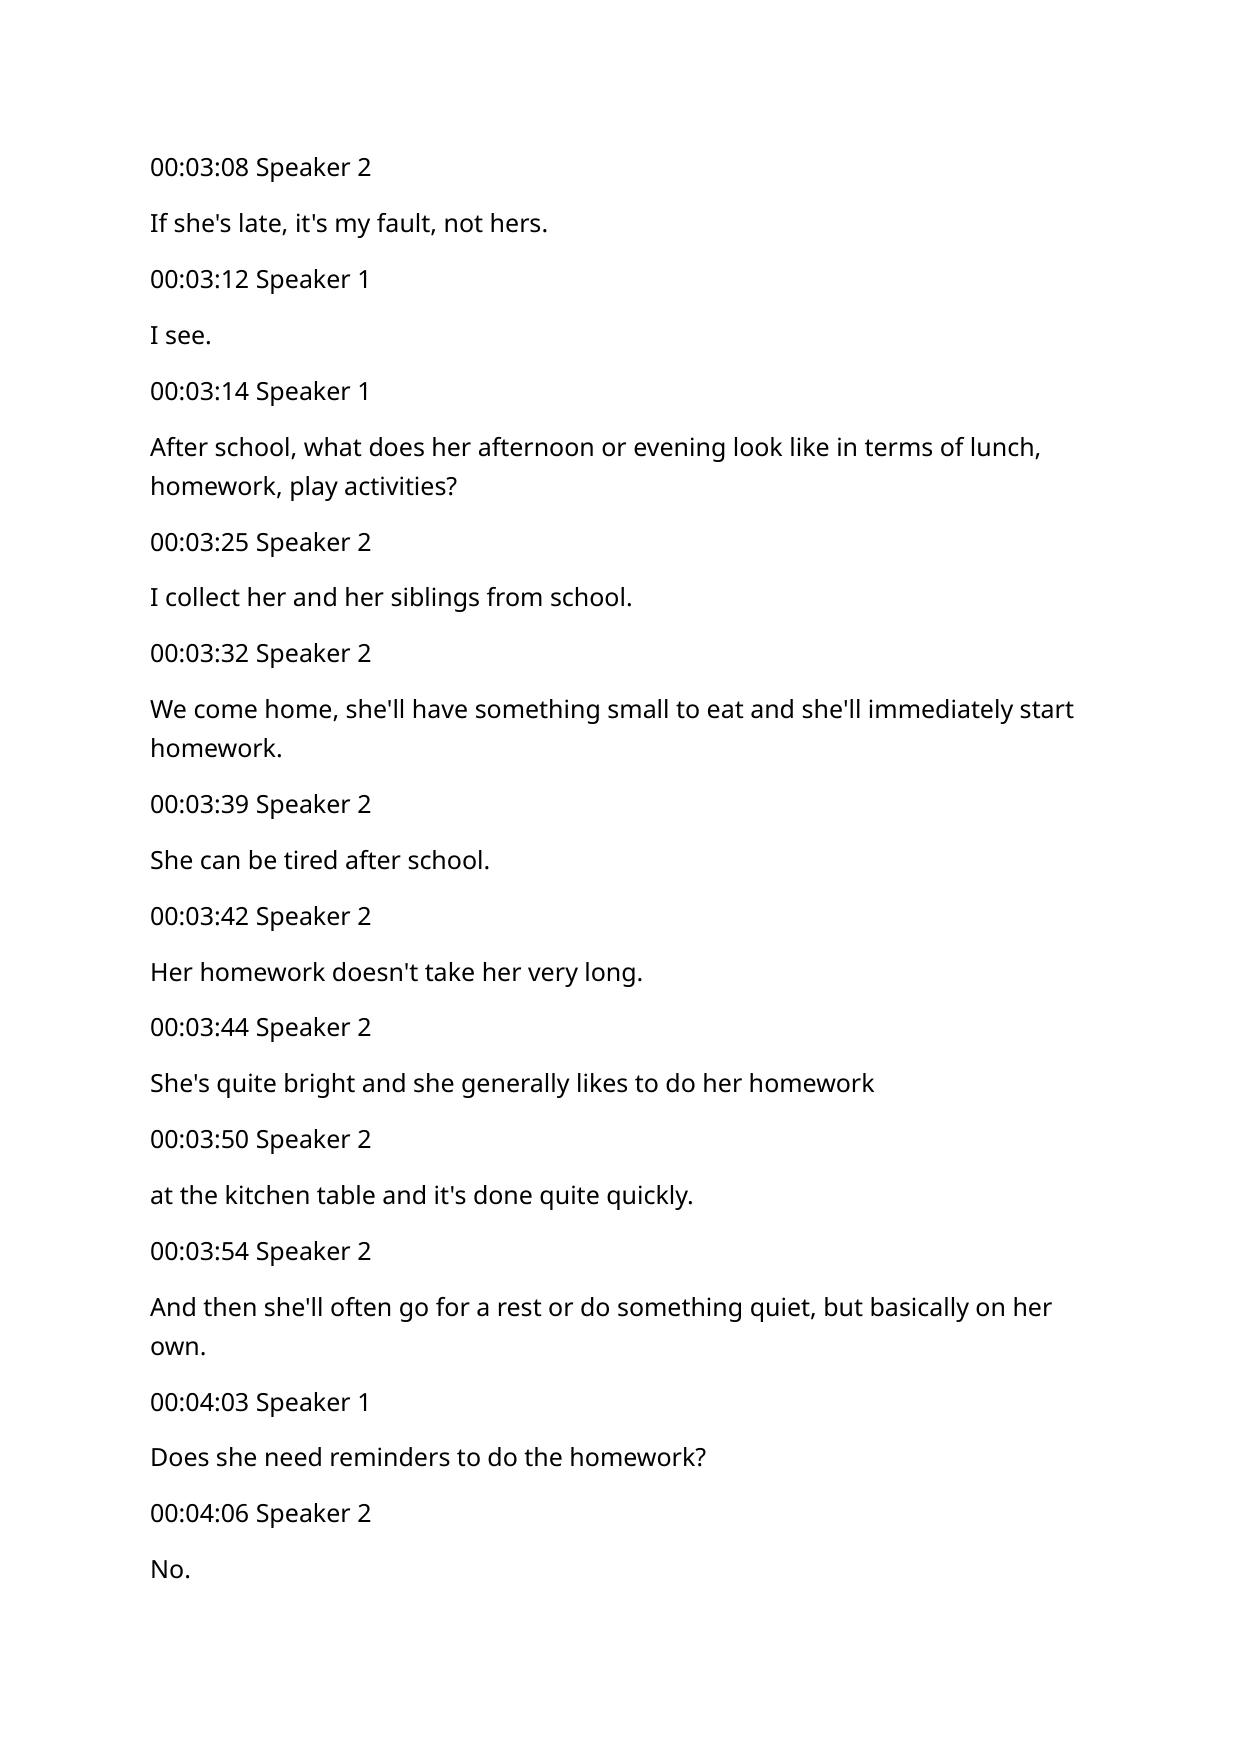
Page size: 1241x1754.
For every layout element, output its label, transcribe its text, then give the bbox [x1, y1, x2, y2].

text I collect her and her siblings from school. [150, 580, 1090, 614]
text We come home, she'll have something small to eat and she'll immediately start homework. [150, 692, 1090, 765]
text No. [150, 1552, 1090, 1586]
text at the kitchen table and it's done quite quickly. [150, 1177, 1090, 1212]
text 00:03:50 Speaker 2 [150, 1122, 1090, 1156]
text Does she need reminders to do the homework? [150, 1440, 1090, 1474]
text And then she'll often go for a rest or do something quiet, but basically on her own. [150, 1289, 1090, 1362]
text 00:03:14 Speaker 1 [150, 373, 1090, 407]
text 00:03:44 Speaker 2 [150, 1010, 1090, 1044]
text Her homework doesn't take her very long. [150, 954, 1090, 988]
text She's quite bright and she generally likes to do her homework [150, 1066, 1090, 1100]
text 00:03:32 Speaker 2 [150, 636, 1090, 670]
text 00:03:08 Speaker 2 [150, 150, 1090, 184]
text I see. [150, 317, 1090, 352]
text 00:04:06 Speaker 2 [150, 1496, 1090, 1530]
text If she's late, it's my fault, not hers. [150, 206, 1090, 240]
text She can be tired after school. [150, 842, 1090, 877]
text After school, what does her afternoon or evening look like in terms of lunch, homework, play activities? [150, 429, 1090, 502]
text 00:03:54 Speaker 2 [150, 1233, 1090, 1267]
text 00:03:12 Speaker 1 [150, 262, 1090, 296]
text 00:04:03 Speaker 1 [150, 1384, 1090, 1418]
text 00:03:25 Speaker 2 [150, 524, 1090, 558]
text 00:03:42 Speaker 2 [150, 898, 1090, 932]
text 00:03:39 Speaker 2 [150, 787, 1090, 821]
